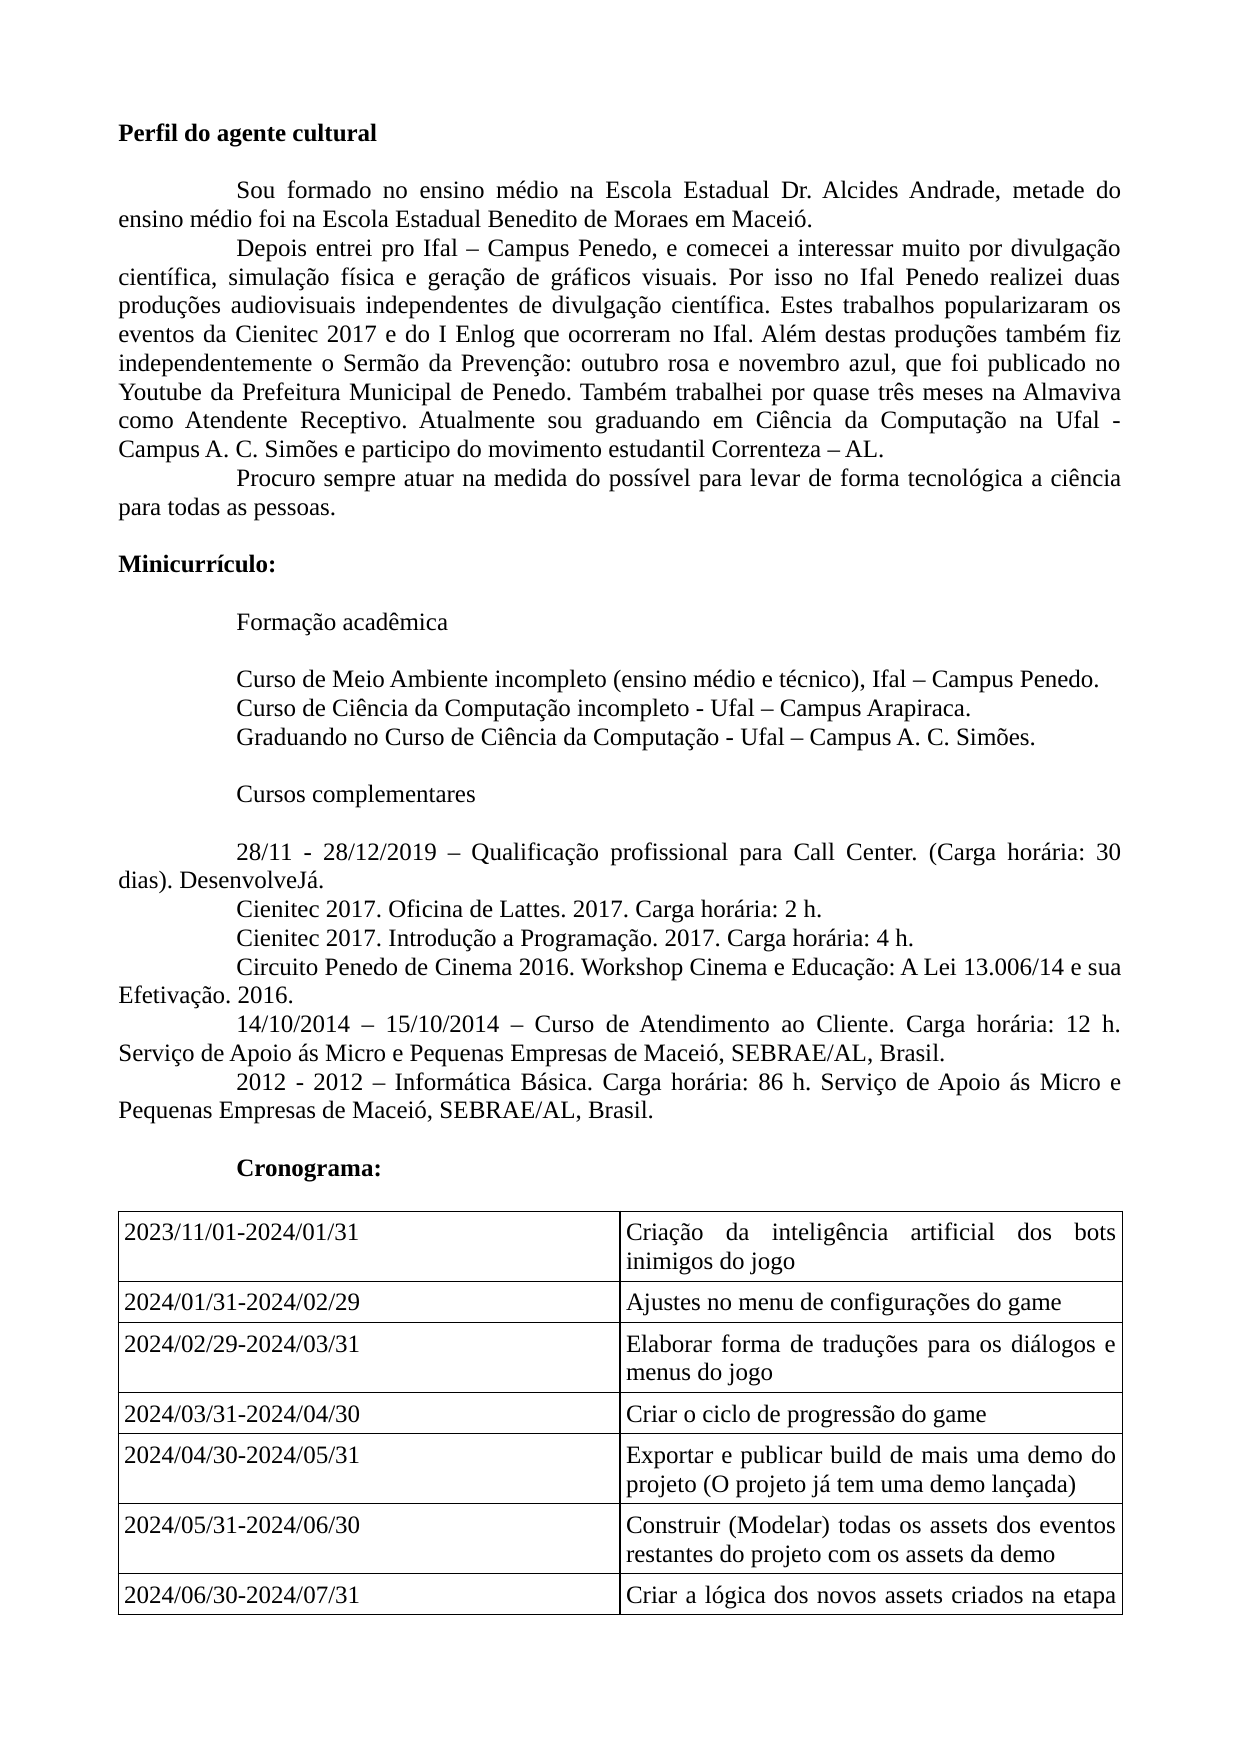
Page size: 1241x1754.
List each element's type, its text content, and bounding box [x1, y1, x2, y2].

table_cell 2024/03/31-2024/04/30 [119, 1393, 619, 1433]
text Cienitec 2017. Introdução a Programação. 2017. Carga horária: 4 h. [118, 923, 1122, 952]
text Procuro sempre atuar na medida do possível para levar de forma tecnológica a ciência para todas as pessoas. [118, 463, 1122, 521]
table_cell 2024/05/31-2024/06/30 [119, 1504, 619, 1573]
text Sou formado no ensino médio na Escola Estadual Dr. Alcides Andrade, metade do ensino médio foi na Escola Estadual Benedito de Moraes em Maceió. [118, 176, 1122, 233]
table_header 2023/11/01-2024/01/31 [119, 1212, 619, 1281]
table_cell 2024/06/30-2024/07/31 [119, 1574, 619, 1614]
text Graduando no Curso de Ciência da Computação - Ufal – Campus A. C. Simões. [118, 722, 1122, 751]
table_cell Elaborar forma de traduções para os diálogos e menus do jogo [621, 1323, 1122, 1392]
text Depois entrei pro Ifal – Campus Penedo, e comecei a interessar muito por divulgação científica, simulação física e geração de gráficos visuais. Por isso no Ifal Penedo realizei duas produções audiovisuais independentes de divulgação científica. Estes trabalhos popularizaram os eventos da Cienitec 2017 e do I Enlog que ocorreram no Ifal. Além destas produções também fiz independentemente o Sermão da Prevenção: outubro rosa e novembro azul, que foi publicado no Youtube da Prefeitura Municipal de Penedo. Também trabalhei por quase três meses na Almaviva como Atendente Receptivo. Atualmente sou graduando em Ciência da Computação na Ufal - Campus A. C. Simões e participo do movimento estudantil Correnteza – AL. [118, 233, 1122, 463]
table_cell Criar o ciclo de progressão do game [621, 1393, 1122, 1433]
text Cienitec 2017. Oficina de Lattes. 2017. Carga horária: 2 h. [118, 894, 1122, 923]
table_cell Construir (Modelar) todas os assets dos eventos restantes do projeto com os assets da demo [621, 1504, 1122, 1573]
table_cell Exportar e publicar build de mais uma demo do projeto (O projeto já tem uma demo lançada) [621, 1434, 1122, 1503]
text Curso de Meio Ambiente incompleto (ensino médio e técnico), Ifal – Campus Penedo. [118, 664, 1122, 693]
table_cell Ajustes no menu de configurações do game [621, 1282, 1122, 1322]
text Formação acadêmica [118, 607, 1122, 636]
table_header Criação da inteligência artificial dos bots inimigos do jogo [621, 1212, 1122, 1281]
table_cell 2024/02/29-2024/03/31 [119, 1323, 619, 1392]
table_cell 2024/01/31-2024/02/29 [119, 1282, 619, 1322]
text Circuito Penedo de Cinema 2016. Workshop Cinema e Educação: A Lei 13.006/14 e sua Efetivação. 2016. [118, 952, 1122, 1009]
table_cell Criar a lógica dos novos assets criados na etapa [621, 1574, 1122, 1614]
text Cursos complementares [118, 779, 1122, 808]
table_cell 2024/04/30-2024/05/31 [119, 1434, 619, 1503]
text Perfil do agente cultural [118, 118, 1122, 147]
text 28/11 - 28/12/2019 – Qualificação profissional para Call Center. (Carga horária: 30 dias). DesenvolveJá. [118, 837, 1122, 894]
text 2012 - 2012 – Informática Básica. Carga horária: 86 h. Serviço de Apoio ás Micro e Pequenas Empresas de Maceió, SEBRAE/AL, Brasil. [118, 1067, 1122, 1124]
text Minicurrículo: [118, 549, 1122, 578]
text 14/10/2014 – 15/10/2014 – Curso de Atendimento ao Cliente. Carga horária: 12 h. Serviço de Apoio ás Micro e Pequenas Empresas de Maceió, SEBRAE/AL, Brasil. [118, 1009, 1122, 1067]
text Curso de Ciência da Computação incompleto - Ufal – Campus Arapiraca. [118, 693, 1122, 722]
text Cronograma: [118, 1153, 1122, 1182]
